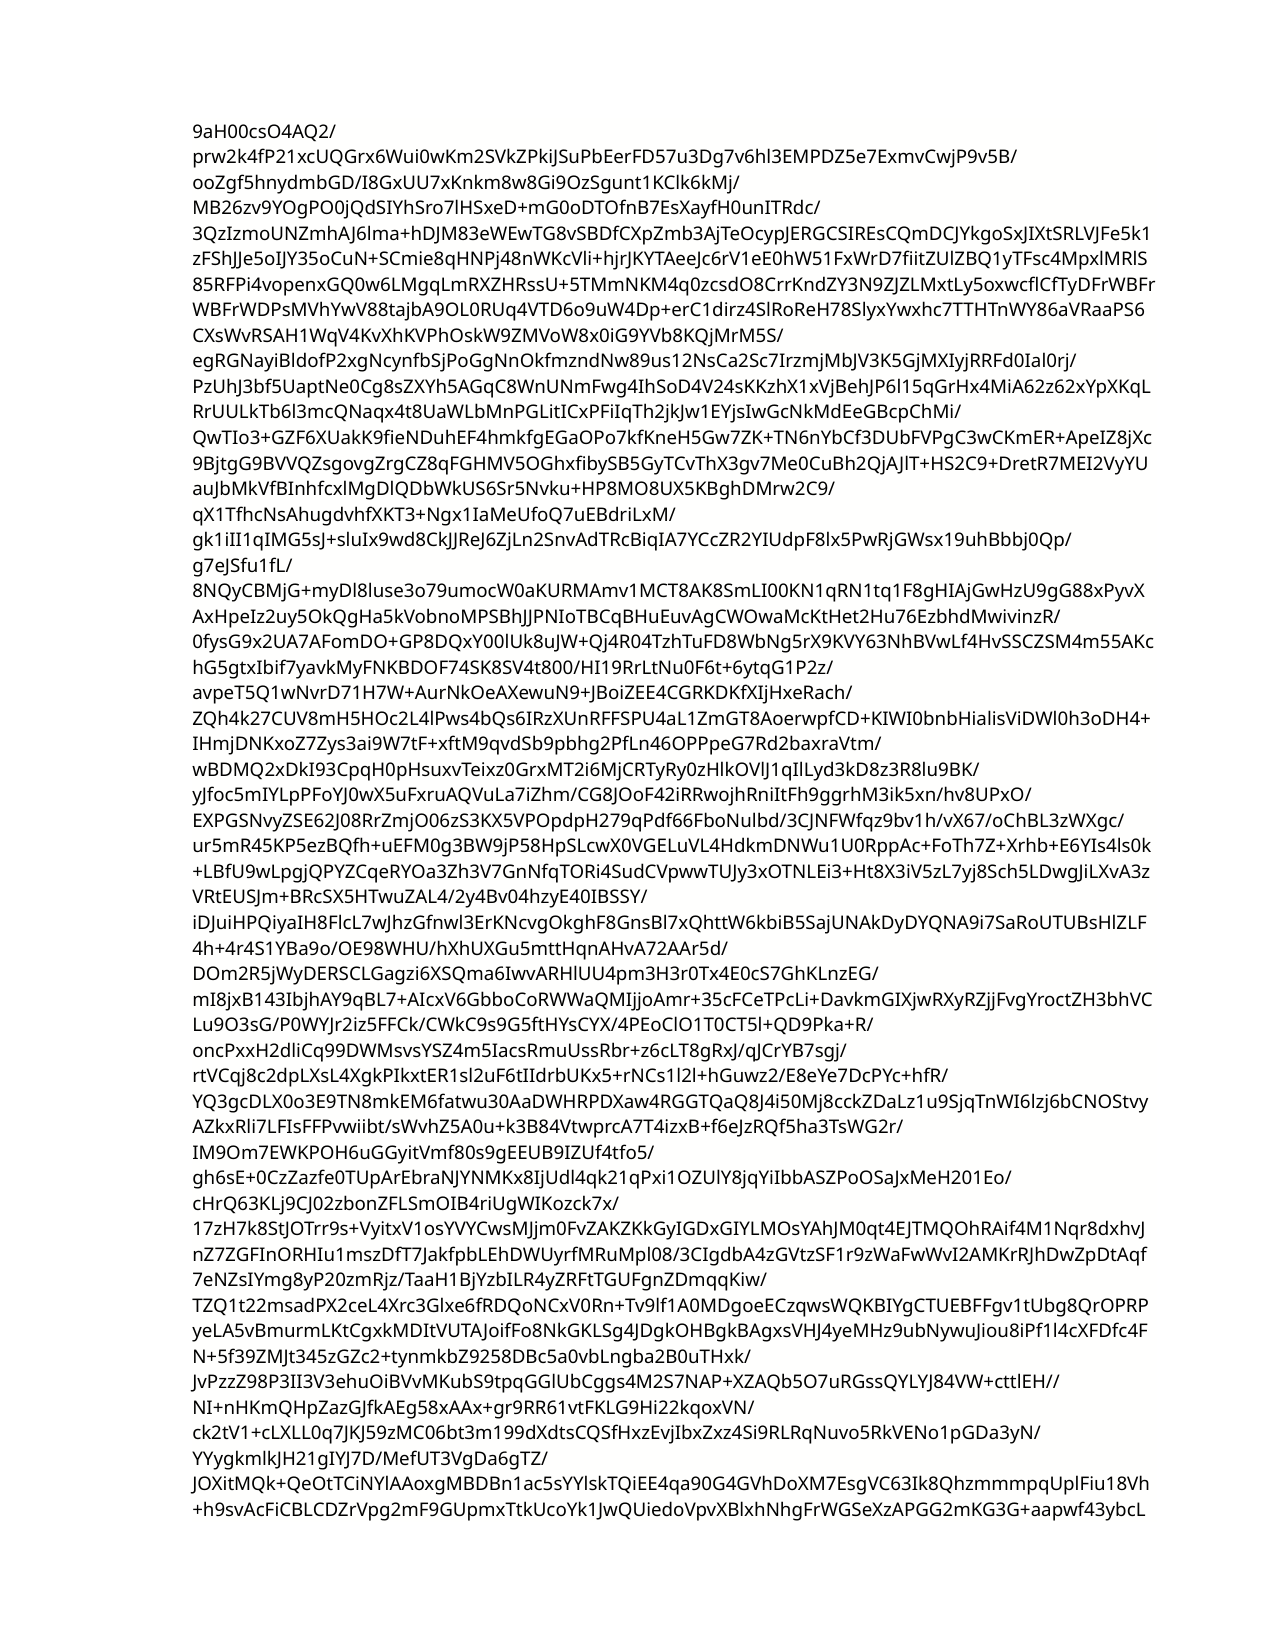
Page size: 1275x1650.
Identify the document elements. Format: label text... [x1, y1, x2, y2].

text 9aH00csO4AQ2/prw2k4fP21xcUQGrx6Wui0wKm2SVkZPkiJSuPbEerFD57u3Dg7v6hl3EMPDZ5e7ExmvCwjP9v5B/ooZgf5hnydmbGD/I8GxUU7xKnkm8w8Gi9OzSgunt1KClk6kMj/MB26zv9YOgPO0jQdSIYhSro7lHSxeD+mG0oDTOfnB7EsXayfH0unITRdc/3QzIzmoUNZmhAJ6lma+hDJM83eWEwTG8vSBDfCXpZmb3AjTeOcypJERGCSIREsCQmDCJYkgoSxJIXtSRLVJFe5k1zFShJJe5oIJY35oCuN+SCmie8qHNPj48nWKcVli+hjrJKYTAeeJc6rV1eE0hW51FxWrD7fiitZUlZBQ1yTFsc4MpxlMRlS85RFPi4vopenxGQ0w6LMgqLmRXZHRssU+5TMmNKM4q0zcsdO8CrrKndZY3N9ZJZLMxtLy5oxwcflCfTyDFrWBFrWBFrWDPsMVhYwV88tajbA9OL0RUq4VTD6o9uW4Dp+erC1dirz4SlRoReH78SlyxYwxhc7TTHTnWY86aVRaaPS6CXsWvRSAH1WqV4KvXhKVPhOskW9ZMVoW8x0iG9YVb8KQjMrM5S/egRGNayiBldofP2xgNcynfbSjPoGgNnOkfmzndNw89us12NsCa2Sc7IrzmjMbJV3K5GjMXIyjRRFd0Ial0rj/PzUhJ3bf5UaptNe0Cg8sZXYh5AGqC8WnUNmFwg4IhSoD4V24sKKzhX1xVjBehJP6l15qGrHx4MiA62z62xYpXKqLRrUULkTb6l3mcQNaqx4t8UaWLbMnPGLitICxPFiIqTh2jkJw1EYjsIwGcNkMdEeGBcpChMi/QwTIo3+GZF6XUakK9fieNDuhEF4hmkfgEGaOPo7kfKneH5Gw7ZK+TN6nYbCf3DUbFVPgC3wCKmER+ApeIZ8jXc9BjtgG9BVVQZsgovgZrgCZ8qFGHMV5OGhxfibySB5GyTCvThX3gv7Me0CuBh2QjAJlT+HS2C9+DretR7MEI2VyYUauJbMkVfBInhfcxlMgDlQDbWkUS6Sr5Nvku+HP8MO8UX5KBghDMrw2C9/qX1TfhcNsAhugdvhfXKT3+Ngx1IaMeUfoQ7uEBdriLxM/gk1iII1qIMG5sJ+sluIx9wd8CkJJReJ6ZjLn2SnvAdTRcBiqIA7YCcZR2YIUdpF8lx5PwRjGWsx19uhBbbj0Qp/g7eJSfu1fL/8NQyCBMjG+myDl8luse3o79umocW0aKURMAmv1MCT8AK8SmLI00KN1qRN1tq1F8gHIAjGwHzU9gG88xPyvXAxHpeIz2uy5OkQgHa5kVobnoMPSBhJJPNIoTBCqBHuEuvAgCWOwaMcKtHet2Hu76EzbhdMwivinzR/0fysG9x2UA7AFomDO+GP8DQxY00lUk8uJW+Qj4R04TzhTuFD8WbNg5rX9KVY63NhBVwLf4HvSSCZSM4m55AKchG5gtxIbif7yavkMyFNKBDOF74SK8SV4t800/HI19RrLtNu0F6t+6ytqG1P2z/avpeT5Q1wNvrD71H7W+AurNkOeAXewuN9+JBoiZEE4CGRKDKfXIjHxeRach/ZQh4k27CUV8mH5HOc2L4lPws4bQs6IRzXUnRFFSPU4aL1ZmGT8AoerwpfCD+KIWI0bnbHialisViDWl0h3oDH4+IHmjDNKxoZ7Zys3ai9W7tF+xftM9qvdSb9pbhg2PfLn46OPPpeG7Rd2baxraVtm/wBDMQ2xDkI93CpqH0pHsuxvTeixz0GrxMT2i6MjCRTyRy0zHlkOVlJ1qIlLyd3kD8z3R8lu9BK/yJfoc5mIYLpPFoYJ0wX5uFxruAQVuLa7iZhm/CG8JOoF42iRRwojhRniItFh9ggrhM3ik5xn/hv8UPxO/EXPGSNvyZSE62J08RrZmjO06zS3KX5VPOpdpH279qPdf66FboNulbd/3CJNFWfqz9bv1h/vX67/oChBL3zWXgc/ur5mR45KP5ezBQfh+uEFM0g3BW9jP58HpSLcwX0VGELuVL4HdkmDNWu1U0RppAc+FoTh7Z+Xrhb+E6YIs4ls0k+LBfU9wLpgjQPYZCqeRYOa3Zh3V7GnNfqTORi4SudCVpwwTUJy3xOTNLEi3+Ht8X3iV5zL7yj8Sch5LDwgJiLXvA3zVRtEUSJm+BRcSX5HTwuZAL4/2y4Bv04hzyE40IBSSY/iDJuiHPQiyaIH8FlcL7wJhzGfnwl3ErKNcvgOkghF8GnsBl7xQhttW6kbiB5SajUNAkDyDYQNA9i7SaRoUTUBsHlZLF4h+4r4S1YBa9o/OE98WHU/hXhUXGu5mttHqnAHvA72AAr5d/DOm2R5jWyDERSCLGagzi6XSQma6IwvARHlUU4pm3H3r0Tx4E0cS7GhKLnzEG/mI8jxB143IbjhAY9qBL7+AIcxV6GbboCoRWWaQMIjjoAmr+35cFCeTPcLi+DavkmGIXjwRXyRZjjFvgYroctZH3bhVCLu9O3sG/P0WYJr2iz5FFCk/CWkC9s9G5ftHYsCYX/4PEoClO1T0CT5l+QD9Pka+R/oncPxxH2dliCq99DWMsvsYSZ4m5IacsRmuUssRbr+z6cLT8gRxJ/qJCrYB7sgj/rtVCqj8c2dpLXsL4XgkPIkxtER1sl2uF6tIIdrbUKx5+rNCs1l2l+hGuwz2/E8eYe7DcPYc+hfR/YQ3gcDLX0o3E9TN8mkEM6fatwu30AaDWHRPDXaw4RGGTQaQ8J4i50Mj8cckZDaLz1u9SjqTnWI6lzj6bCNOStvyAZkxRli7LFIsFFPvwiibt/sWvhZ5A0u+k3B84VtwprcA7T4izxB+f6eJzRQf5ha3TsWG2r/IM9Om7EWKPOH6uGGyitVmf80s9gEEUB9IZUf4tfo5/gh6sE+0CzZazfe0TUpArEbraNJYNMKx8IjUdl4qk21qPxi1OZUlY8jqYiIbbASZPoOSaJxMeH201Eo/cHrQ63KLj9CJ02zbonZFLSmOIB4riUgWIKozck7x/17zH7k8StJOTrr9s+VyitxV1osYVYCwsMJjm0FvZAKZKkGyIGDxGIYLMOsYAhJM0qt4EJTMQOhRAif4M1Nqr8dxhvJnZ7ZGFInORHIu1mszDfT7JakfpbLEhDWUyrfMRuMpl08/3CIgdbA4zGVtzSF1r9zWaFwWvI2AMKrRJhDwZpDtAqf7eNZsIYmg8yP20zmRjz/TaaH1BjYzbILR4yZRFtTGUFgnZDmqqKiw/TZQ1t22msadPX2ceL4Xrc3Glxe6fRDQoNCxV0Rn+Tv9lf1A0MDgoeECzqwsWQKBIYgCTUEBFFgv1tUbg8QrOPRPyeLA5vBmurmLKtCgxkMDItVUTAJoifFo8NkGKLSg4JDgkOHBgkBAgxsVHJ4yeMHz9ubNywuJiou8iPf1l4cXFDfc4FN+5f39ZMJt345zGZc2+tynmkbZ9258DBc5a0vbLngba2B0uTHxk/JvPzzZ98P3II3V3ehuOiBVvMKubS9tpqGGlUbCggs4M2S7NAP+XZAQb5O7uRGssQYLYJ84VW+cttlEH//NI+nHKmQHpZazGJfkAEg58xAAx+gr9RR61vtFKLG9Hi22kqoxVN/ck2tV1+cLXLL0q7JKJ59zMC06bt3m199dXdtsCQSfHxzEvjIbxZxz4Si9RLRqNuvo5RkVENo1pGDa3yN/YYygkmlkJH21gIYJ7D/MefUT3VgDa6gTZ/JOXitMQk+QeOtTCiNYlAAoxgMBDBn1ac5sYYlskTQiEE4qa90G4GVhDoXM7EsgVC63Ik8QhzmmmpqUplFiu18Vh+h9svAcFiCBLCDZrVpg2mF9GUpmxTtkUcoYk1JwQUiedoVpvXBlxhNhgFrWGSeXzAPGG2mKG3G+aapwf43ybcL [192, 118, 1157, 1522]
